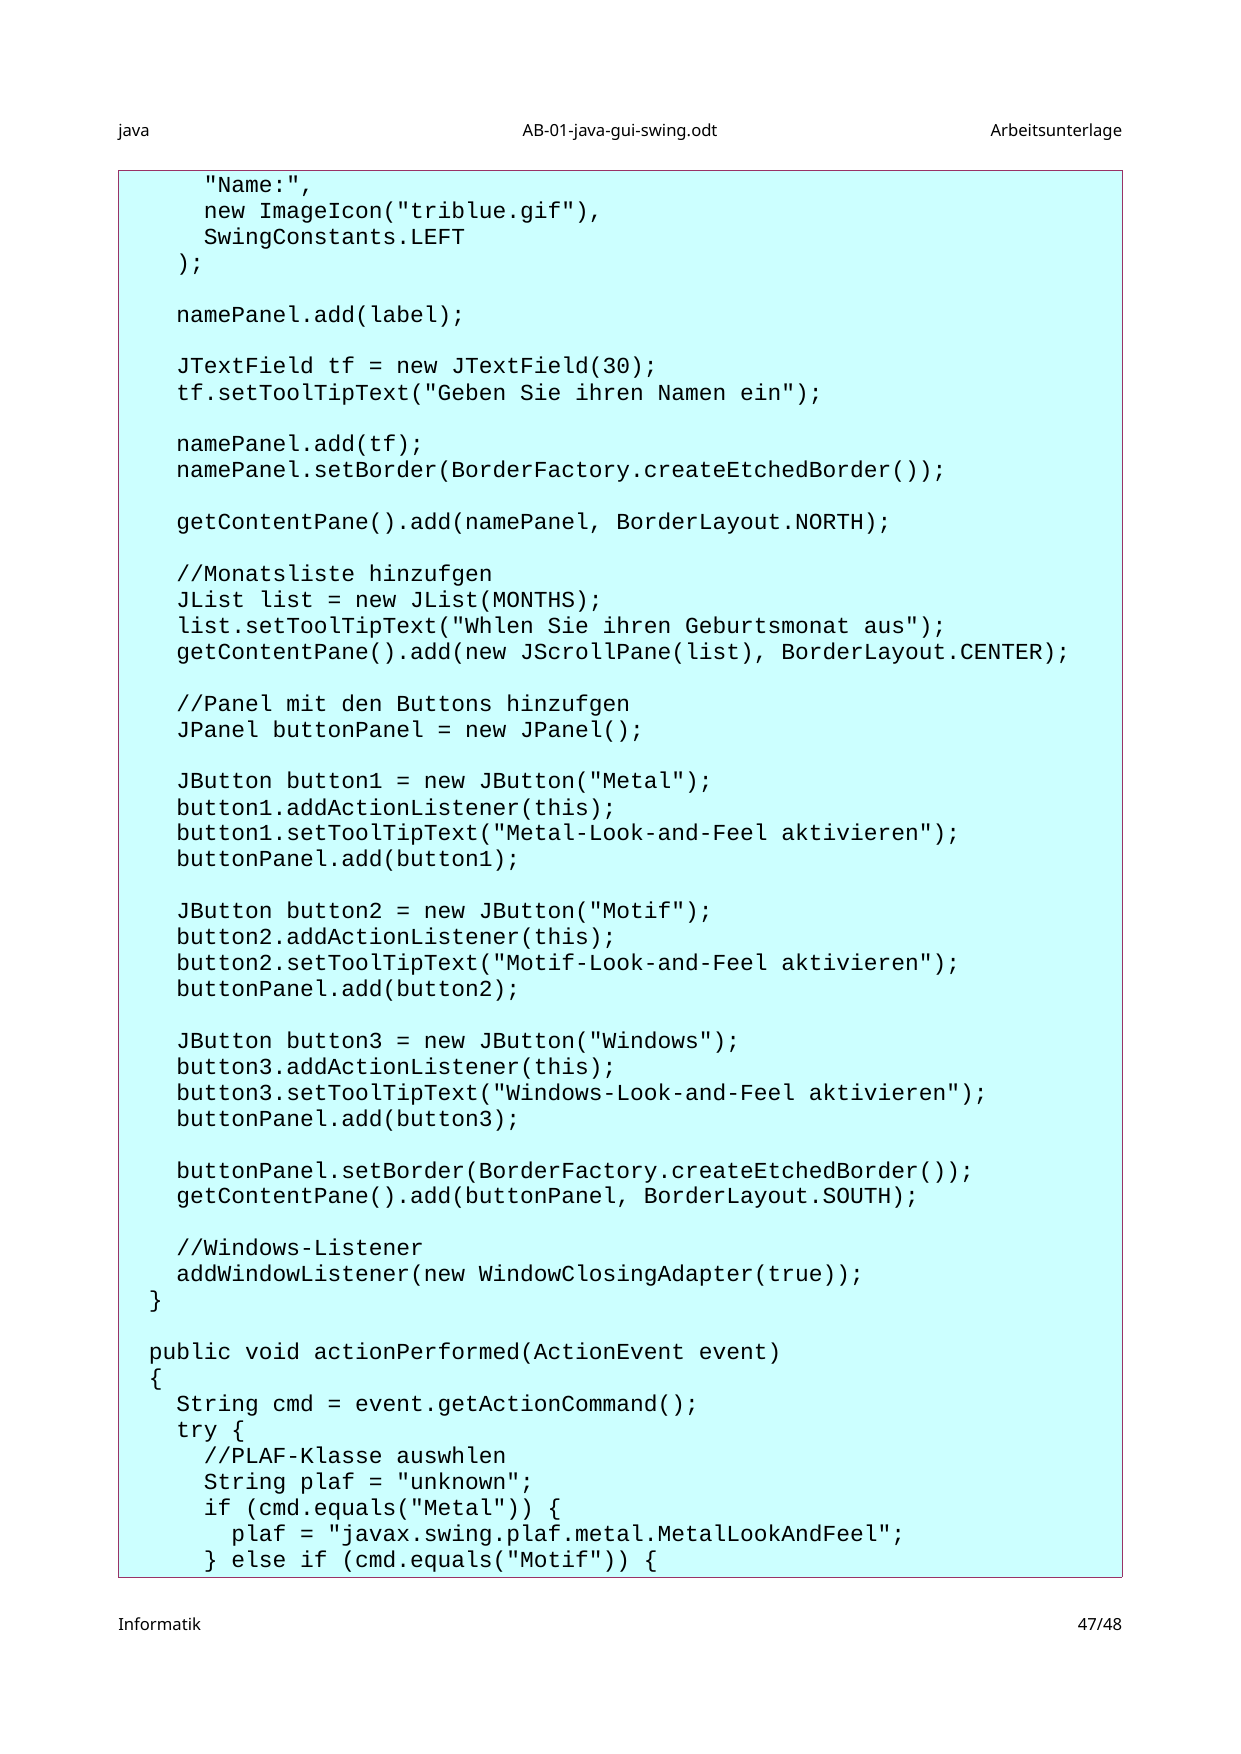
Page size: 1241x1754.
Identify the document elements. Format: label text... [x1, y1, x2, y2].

text JButton button2 = new JButton("Motif"); [119, 897, 1122, 922]
text list.setToolTipText("Whlen Sie ihren Geburtsmonat aus"); [119, 611, 1122, 637]
text //Monatsliste hinzufgen [119, 533, 1122, 585]
text addWindowListener(new WindowClosingAdapter(true)); [119, 1260, 1122, 1286]
text namePanel.setBorder(BorderFactory.createEtchedBorder()); [119, 456, 1122, 482]
text public void actionPerformed(ActionEvent event) [119, 1337, 1122, 1363]
text namePanel.add(label); [119, 300, 1122, 326]
text SwingConstants.LEFT [119, 222, 1122, 248]
text button3.setToolTipText("Windows-Look-and-Feel aktivieren"); [119, 1078, 1122, 1104]
text tf.setToolTipText("Geben Sie ihren Namen ein"); [119, 378, 1122, 404]
text String cmd = event.getActionCommand(); [119, 1389, 1122, 1415]
text plaf = "javax.swing.plaf.metal.MetalLookAndFeel"; [119, 1519, 1122, 1545]
text { [119, 1363, 1122, 1389]
text } else if (cmd.equals("Motif")) { [119, 1545, 1122, 1577]
text } [119, 1286, 1122, 1312]
text buttonPanel.setBorder(BorderFactory.createEtchedBorder()); [119, 1156, 1122, 1182]
text //PLAF-Klasse auswhlen [119, 1441, 1122, 1467]
text JTextField tf = new JTextField(30); [119, 326, 1122, 378]
text button1.setToolTipText("Metal-Look-and-Feel aktivieren"); [119, 819, 1122, 845]
text getContentPane().add(buttonPanel, BorderLayout.SOUTH); [119, 1182, 1122, 1208]
text getContentPane().add(namePanel, BorderLayout.NORTH); [119, 482, 1122, 533]
text String plaf = "unknown"; [119, 1467, 1122, 1493]
text JPanel buttonPanel = new JPanel(); [119, 715, 1122, 741]
text if (cmd.equals("Metal")) { [119, 1493, 1122, 1519]
text JButton button3 = new JButton("Windows"); [119, 1026, 1122, 1052]
text JButton button1 = new JButton("Metal"); [119, 767, 1122, 793]
text try { [119, 1415, 1122, 1441]
text namePanel.add(tf); [119, 404, 1122, 456]
text buttonPanel.add(button1); [119, 845, 1122, 871]
text buttonPanel.add(button3); [119, 1104, 1122, 1130]
text buttonPanel.add(button2); [119, 974, 1122, 1000]
text JList list = new JList(MONTHS); [119, 585, 1122, 611]
text button3.addActionListener(this); [119, 1052, 1122, 1078]
text new ImageIcon("triblue.gif"), [119, 196, 1122, 222]
text button1.addActionListener(this); [119, 793, 1122, 819]
text getContentPane().add(new JScrollPane(list), BorderLayout.CENTER); [119, 637, 1122, 663]
text button2.setToolTipText("Motif-Look-and-Feel aktivieren"); [119, 948, 1122, 974]
text //Panel mit den Buttons hinzufgen [119, 663, 1122, 715]
text button2.addActionListener(this); [119, 922, 1122, 948]
text ); [119, 248, 1122, 300]
text "Name:", [119, 171, 1122, 196]
text //Windows-Listener [119, 1234, 1122, 1260]
